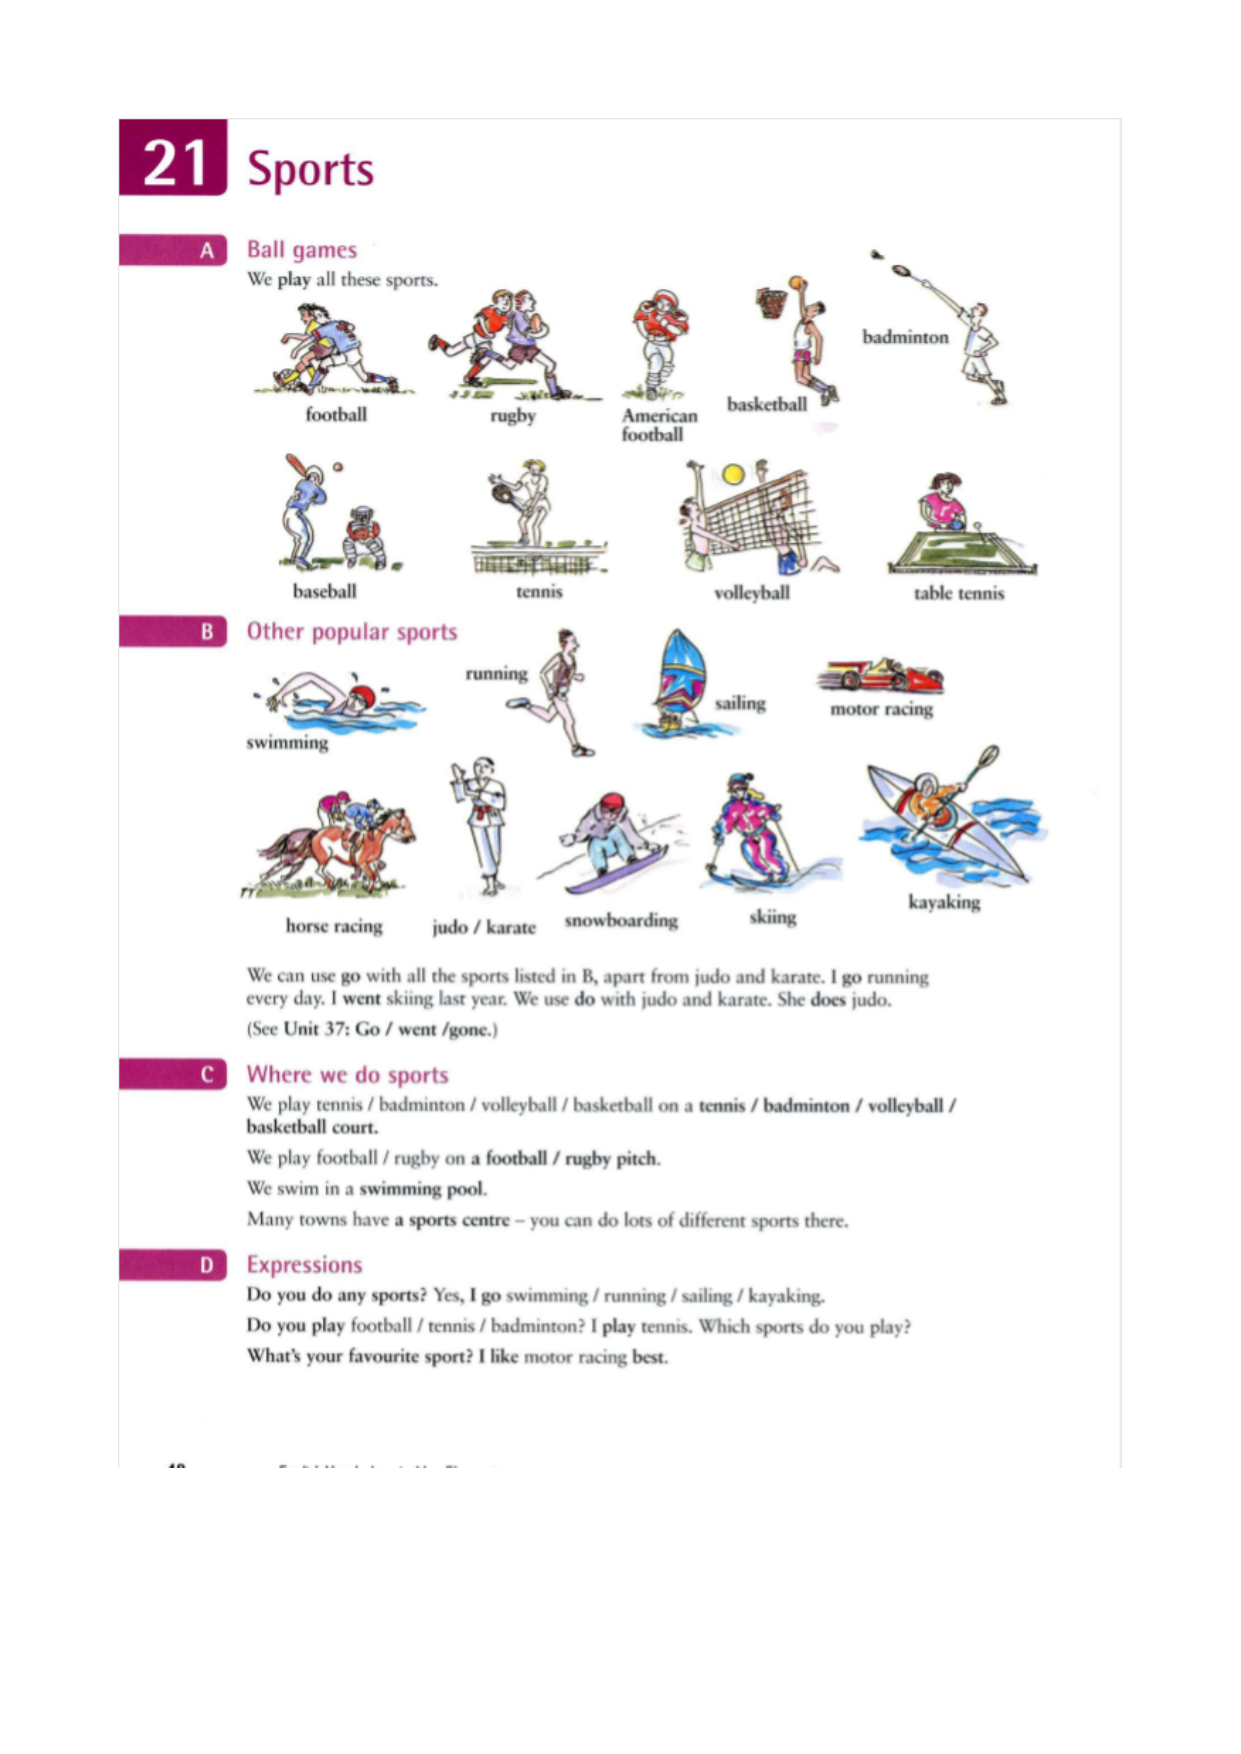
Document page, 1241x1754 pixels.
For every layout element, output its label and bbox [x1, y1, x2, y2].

picture [118, 118, 1122, 1468]
